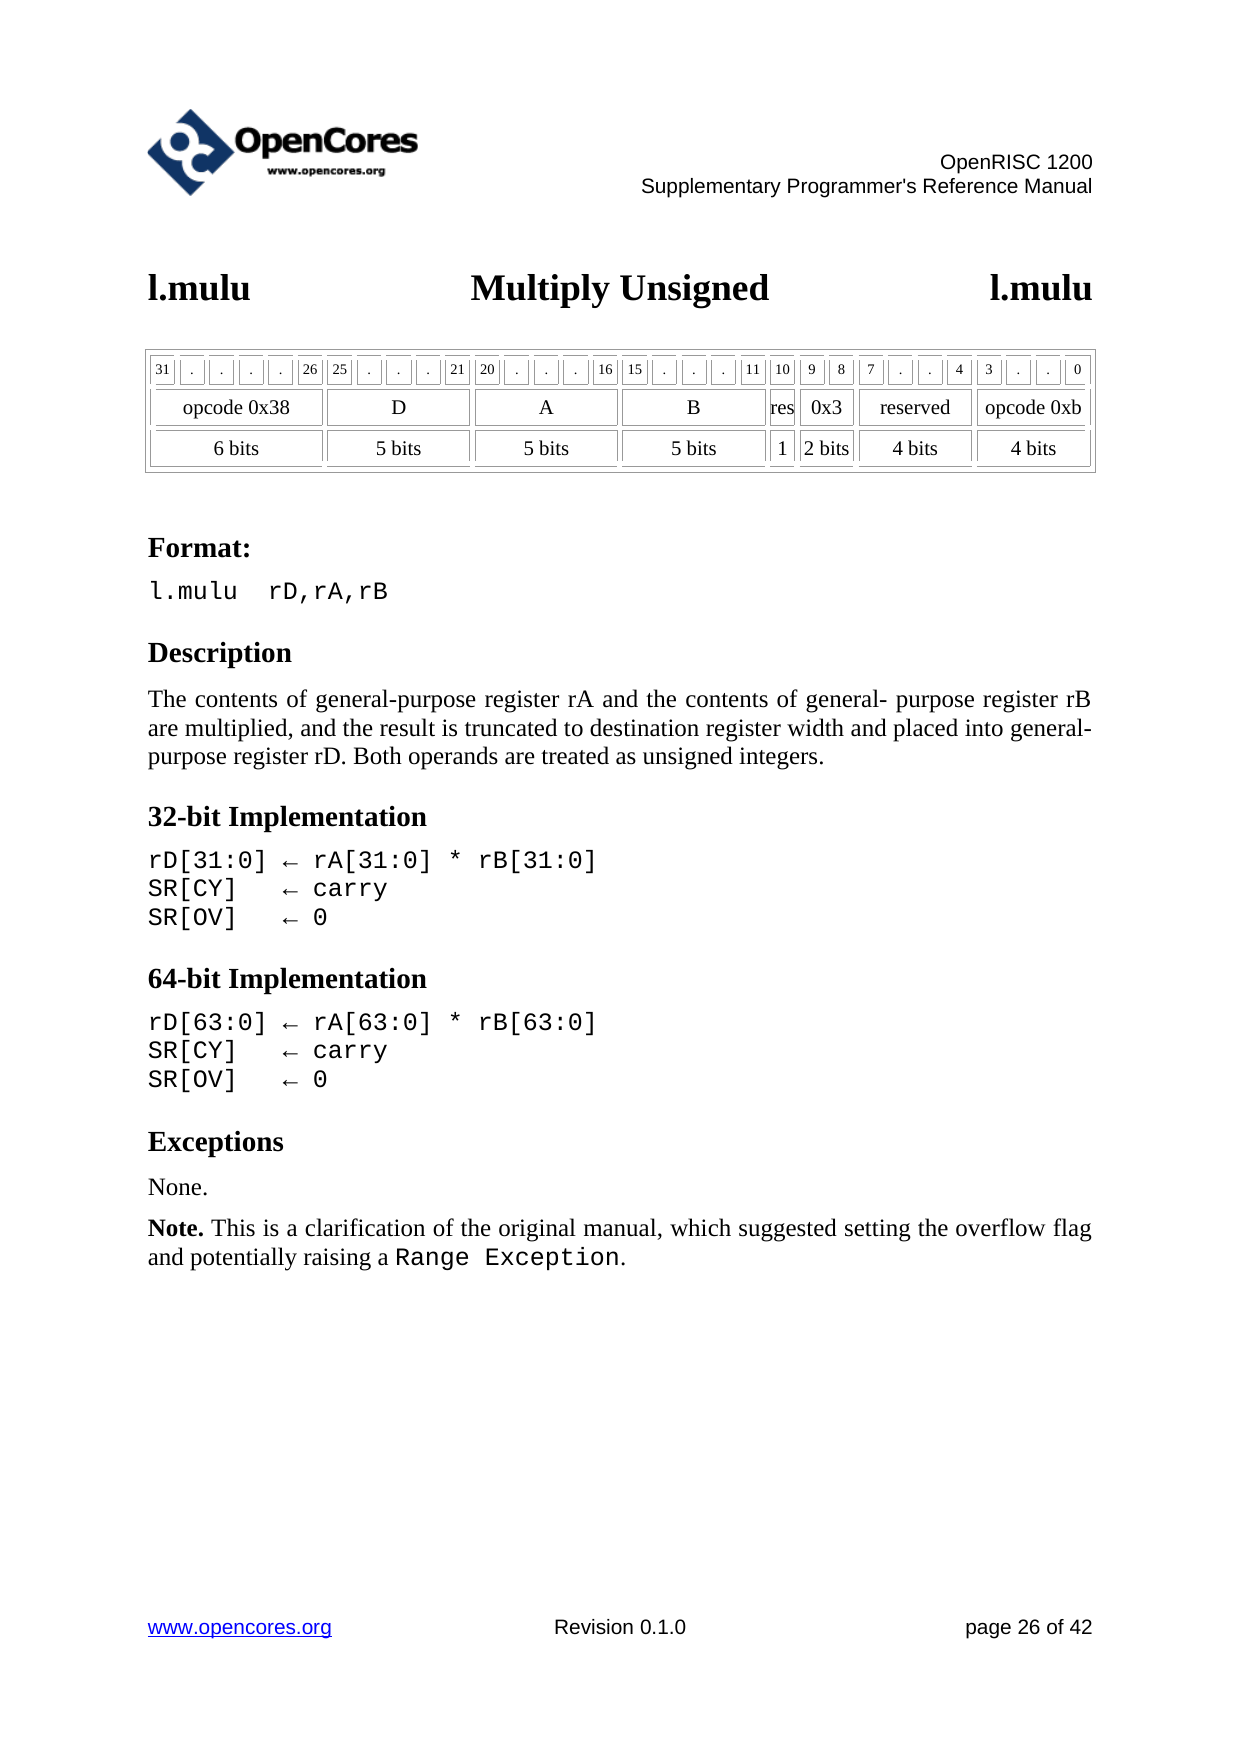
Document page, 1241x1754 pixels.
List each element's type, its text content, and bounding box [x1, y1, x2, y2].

text SR[OV] ← 0 [148, 904, 1093, 932]
text SR[OV] ← 0 [148, 1066, 1093, 1095]
table_header 4 [945, 350, 974, 383]
table_header . [561, 350, 590, 383]
table_header 21 [443, 350, 472, 383]
table_header . [915, 350, 944, 383]
table_header . [531, 350, 561, 383]
text rD[63:0] ← rA[63:0] * rB[63:0] [148, 1010, 1093, 1038]
text rD[31:0] ← rA[31:0] * rB[31:0] [148, 847, 1093, 876]
table_header 10 [768, 350, 797, 383]
table_cell 5 bits [325, 425, 472, 466]
table_header l.mulu [148, 227, 325, 308]
table_cell opcode 0x38 [148, 384, 325, 425]
title 32-bit Implementation [148, 799, 1093, 833]
table_header . [502, 350, 531, 383]
title Description [148, 636, 1093, 669]
table_header . [384, 350, 413, 383]
text The contents of general-purpose register rA and the contents of general- purpose register rB are multiplied, and the result is truncated to destination register width and placed into general-purpose register rD. Both operands are treated as unsigned integers. [148, 684, 1093, 770]
table_cell 1 [768, 425, 797, 466]
table_header 25 [325, 350, 354, 383]
table_header . [1004, 350, 1033, 383]
table_header . [886, 350, 915, 383]
picture [147, 109, 418, 196]
table_header 31 [148, 350, 177, 383]
table_header . [266, 350, 295, 383]
table_cell 4 bits [974, 425, 1093, 466]
table_header 9 [797, 350, 826, 383]
table_header . [236, 350, 266, 383]
table_cell 5 bits [620, 425, 767, 466]
table_header 8 [826, 350, 856, 383]
title Format: [148, 530, 1093, 563]
table_cell reserved [856, 384, 974, 425]
table_cell opcode 0xb [974, 384, 1093, 425]
table_header 7 [856, 350, 886, 383]
title Exceptions [148, 1124, 1093, 1157]
title 64-bit Implementation [148, 961, 1093, 995]
text None. [148, 1172, 1093, 1201]
table_header Multiply Unsigned [325, 227, 915, 308]
table_cell D [325, 384, 472, 425]
table_header . [708, 350, 738, 383]
table_header . [177, 350, 207, 383]
table_cell 0x3 [797, 384, 856, 425]
table_header 11 [738, 350, 767, 383]
text Note. This is a clarification of the original manual, which suggested setting the overflow flag and potentially raising a Range Exception. [148, 1213, 1093, 1273]
table_cell res [768, 384, 797, 425]
table_header . [354, 350, 384, 383]
text SR[CY] ← carry [148, 876, 1093, 904]
table_cell 6 bits [148, 425, 325, 466]
table_header 20 [472, 350, 502, 383]
table_header 3 [974, 350, 1003, 383]
table_header . [207, 350, 236, 383]
text l.mulu rD,rA,rB [148, 578, 1093, 607]
table_cell 4 bits [856, 425, 974, 466]
table_cell 5 bits [472, 425, 620, 466]
table_header . [413, 350, 443, 383]
table_header . [1033, 350, 1063, 383]
table_header l.mulu [915, 227, 1093, 308]
table_header . [649, 350, 679, 383]
table_cell B [620, 384, 767, 425]
table_header 0 [1063, 350, 1093, 383]
table_cell A [472, 384, 620, 425]
table_header 16 [590, 350, 620, 383]
table_header . [679, 350, 708, 383]
text SR[CY] ← carry [148, 1038, 1093, 1066]
table_cell 2 bits [797, 425, 856, 466]
table_header 26 [295, 350, 325, 383]
table_header 15 [620, 350, 649, 383]
